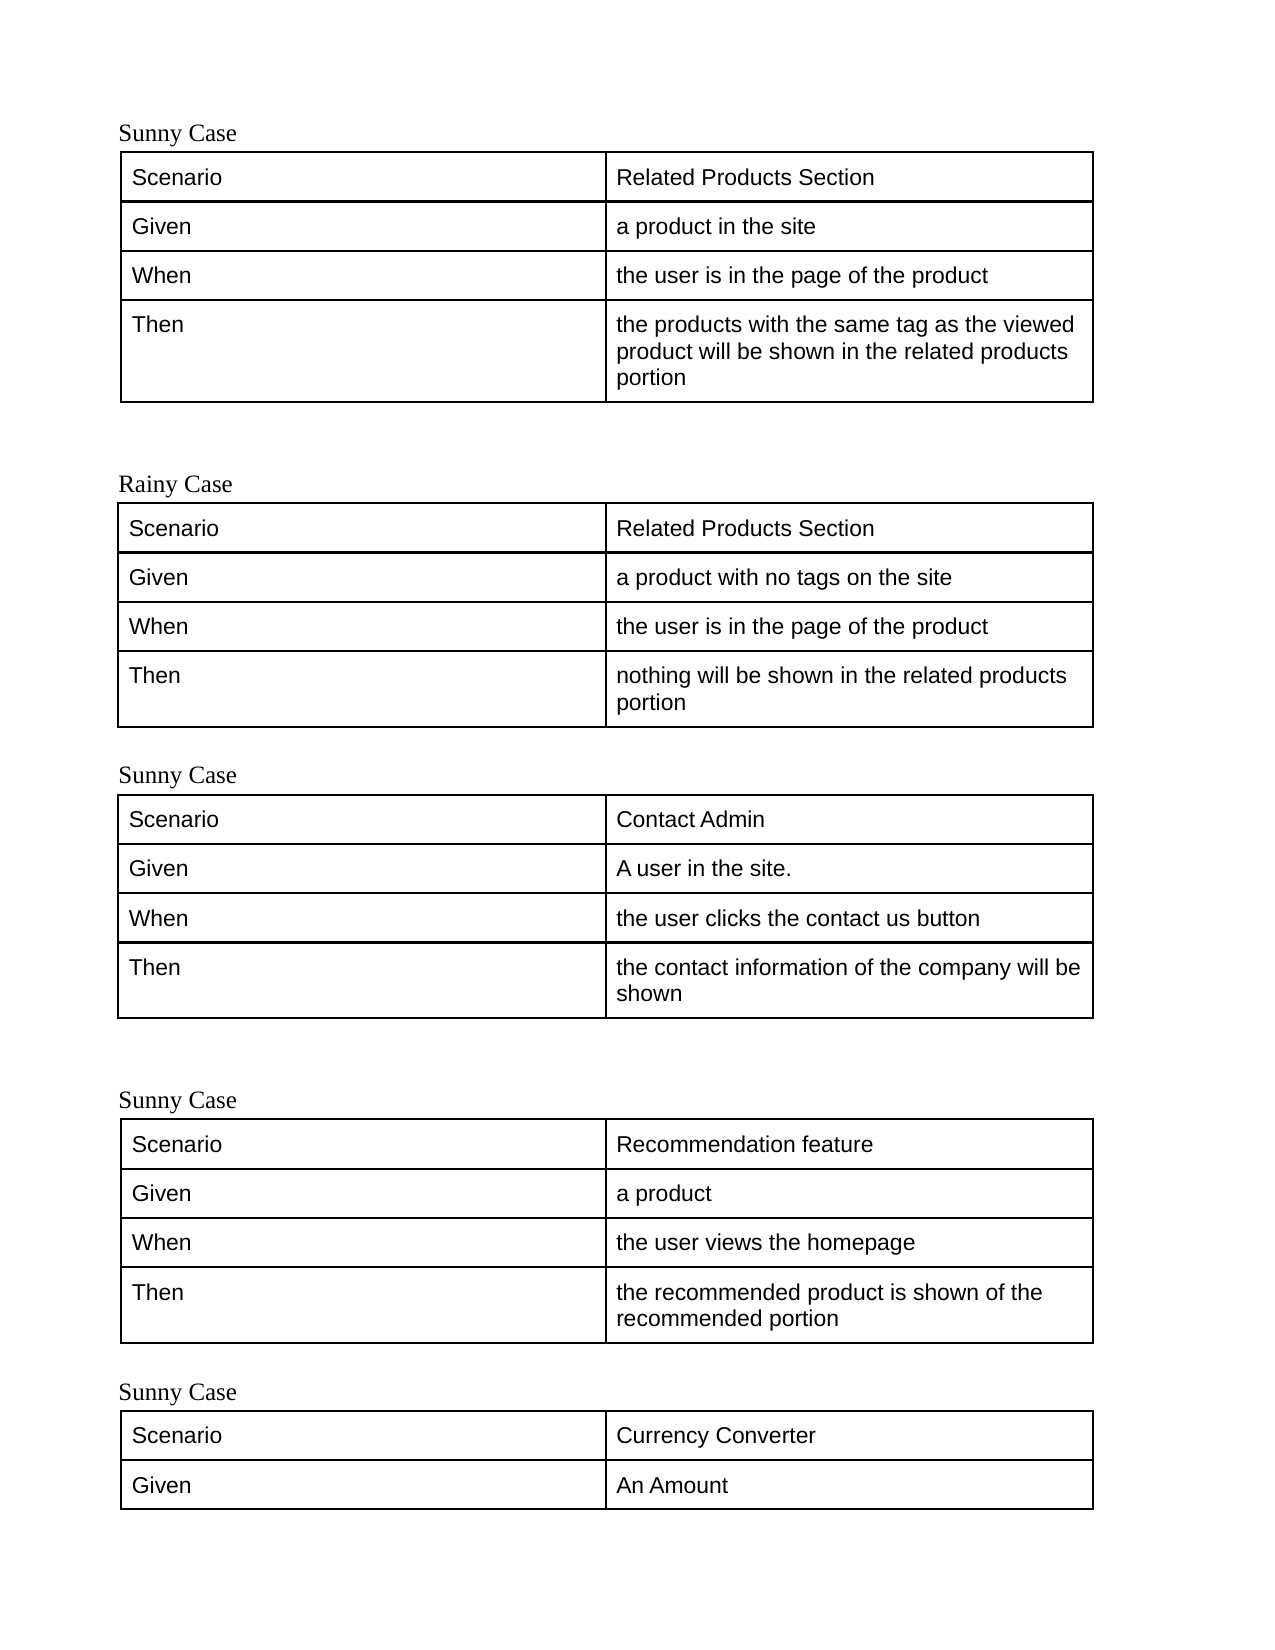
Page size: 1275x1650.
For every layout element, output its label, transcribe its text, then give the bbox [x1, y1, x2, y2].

table_cell An Amount [607, 1461, 1092, 1508]
table_cell Then [122, 1268, 605, 1342]
table_cell the user clicks the contact us button [607, 894, 1092, 941]
table_header Scenario [119, 504, 605, 551]
text Sunny Case [118, 1377, 1157, 1406]
table_cell a product with no tags on the site [607, 554, 1092, 601]
table_header Scenario [119, 796, 605, 843]
table_header Related Products Section [607, 504, 1092, 551]
table_header Scenario [122, 1120, 605, 1167]
table_cell Then [119, 944, 605, 1017]
table_header Scenario [122, 1412, 605, 1459]
table_cell When [119, 894, 605, 941]
table_cell When [122, 252, 605, 299]
table_cell nothing will be shown in the related products portion [607, 652, 1092, 726]
table_cell Given [122, 203, 605, 250]
table_header Scenario [122, 153, 605, 200]
table_header Contact Admin [607, 796, 1092, 843]
table_header Related Products Section [607, 153, 1092, 200]
table_cell When [122, 1219, 605, 1266]
table_cell the user is in the page of the product [607, 603, 1092, 650]
text Rainy Case [118, 469, 1157, 498]
table_cell Given [122, 1461, 605, 1508]
table_cell the user views the homepage [607, 1219, 1092, 1266]
table_cell Then [122, 301, 605, 401]
table_cell the recommended product is shown of the recommended portion [607, 1268, 1092, 1342]
table_cell Then [119, 652, 605, 726]
table_cell the contact information of the company will be shown [607, 944, 1092, 1017]
text Sunny Case [118, 761, 1157, 789]
text Sunny Case [118, 118, 1157, 147]
table_cell a product [607, 1170, 1092, 1217]
table_cell a product in the site [607, 203, 1092, 250]
table_cell Given [119, 845, 605, 892]
table_header Recommendation feature [607, 1120, 1092, 1167]
table_cell When [119, 603, 605, 650]
table_cell Given [119, 554, 605, 601]
text Sunny Case [118, 1085, 1157, 1114]
table_cell A user in the site. [607, 845, 1092, 892]
table_header Currency Converter [607, 1412, 1092, 1459]
table_cell the products with the same tag as the viewed product will be shown in the related products portion [607, 301, 1092, 401]
table_cell Given [122, 1170, 605, 1217]
table_cell the user is in the page of the product [607, 252, 1092, 299]
